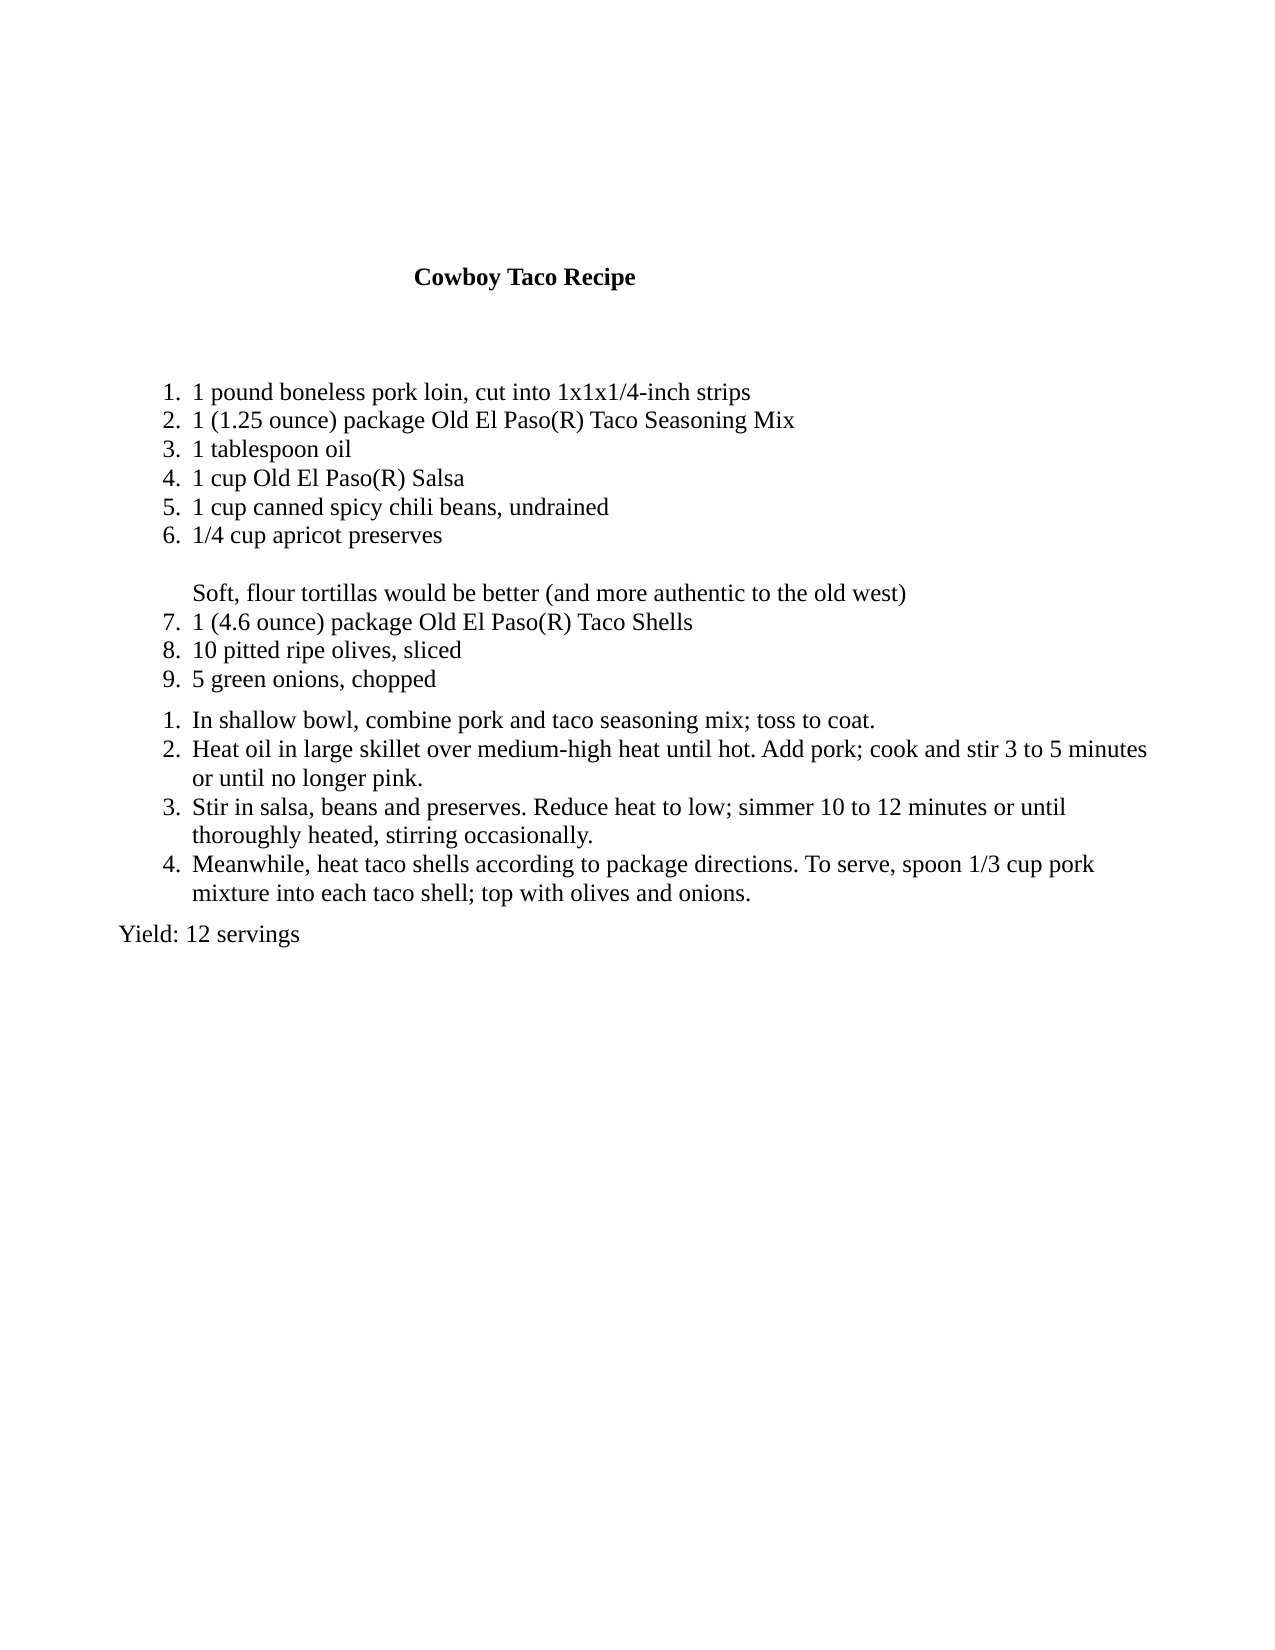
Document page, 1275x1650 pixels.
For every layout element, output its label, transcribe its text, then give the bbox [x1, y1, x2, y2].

list 1 tablespoon oil [162, 434, 1157, 463]
list Meanwhile, heat taco shells according to package directions. To serve, spoon 1/3 cup pork mixture into each taco shell; top with olives and onions. [162, 849, 1157, 907]
text Cowboy Taco Recipe [118, 262, 1157, 291]
list 1 (4.6 ounce) package Old El Paso(R) Taco Shells [162, 607, 1157, 636]
list 1 cup Old El Paso(R) Salsa [162, 463, 1157, 492]
text Yield: 12 servings [118, 919, 1157, 948]
list 1 cup canned spicy chili beans, undrained [162, 492, 1157, 521]
list 1/4 cup apricot preserves [162, 521, 1157, 549]
list Stir in salsa, beans and preserves. Reduce heat to low; simmer 10 to 12 minutes or until thoroughly heated, stirring occasionally. [162, 792, 1157, 849]
list 5 green onions, chopped [162, 664, 1157, 693]
text Soft, flour tortillas would be better (and more authentic to the old west) [118, 578, 1157, 607]
list Heat oil in large skillet over medium-high heat until hot. Add pork; cook and stir 3 to 5 minutes or until no longer pink. [162, 734, 1157, 792]
list 10 pitted ripe olives, sliced [162, 636, 1157, 664]
list 1 pound boneless pork loin, cut into 1x1x1/4-inch strips [162, 377, 1157, 406]
list In shallow bowl, combine pork and taco seasoning mix; toss to coat. [162, 706, 1157, 734]
list 1 (1.25 ounce) package Old El Paso(R) Taco Seasoning Mix [162, 406, 1157, 434]
